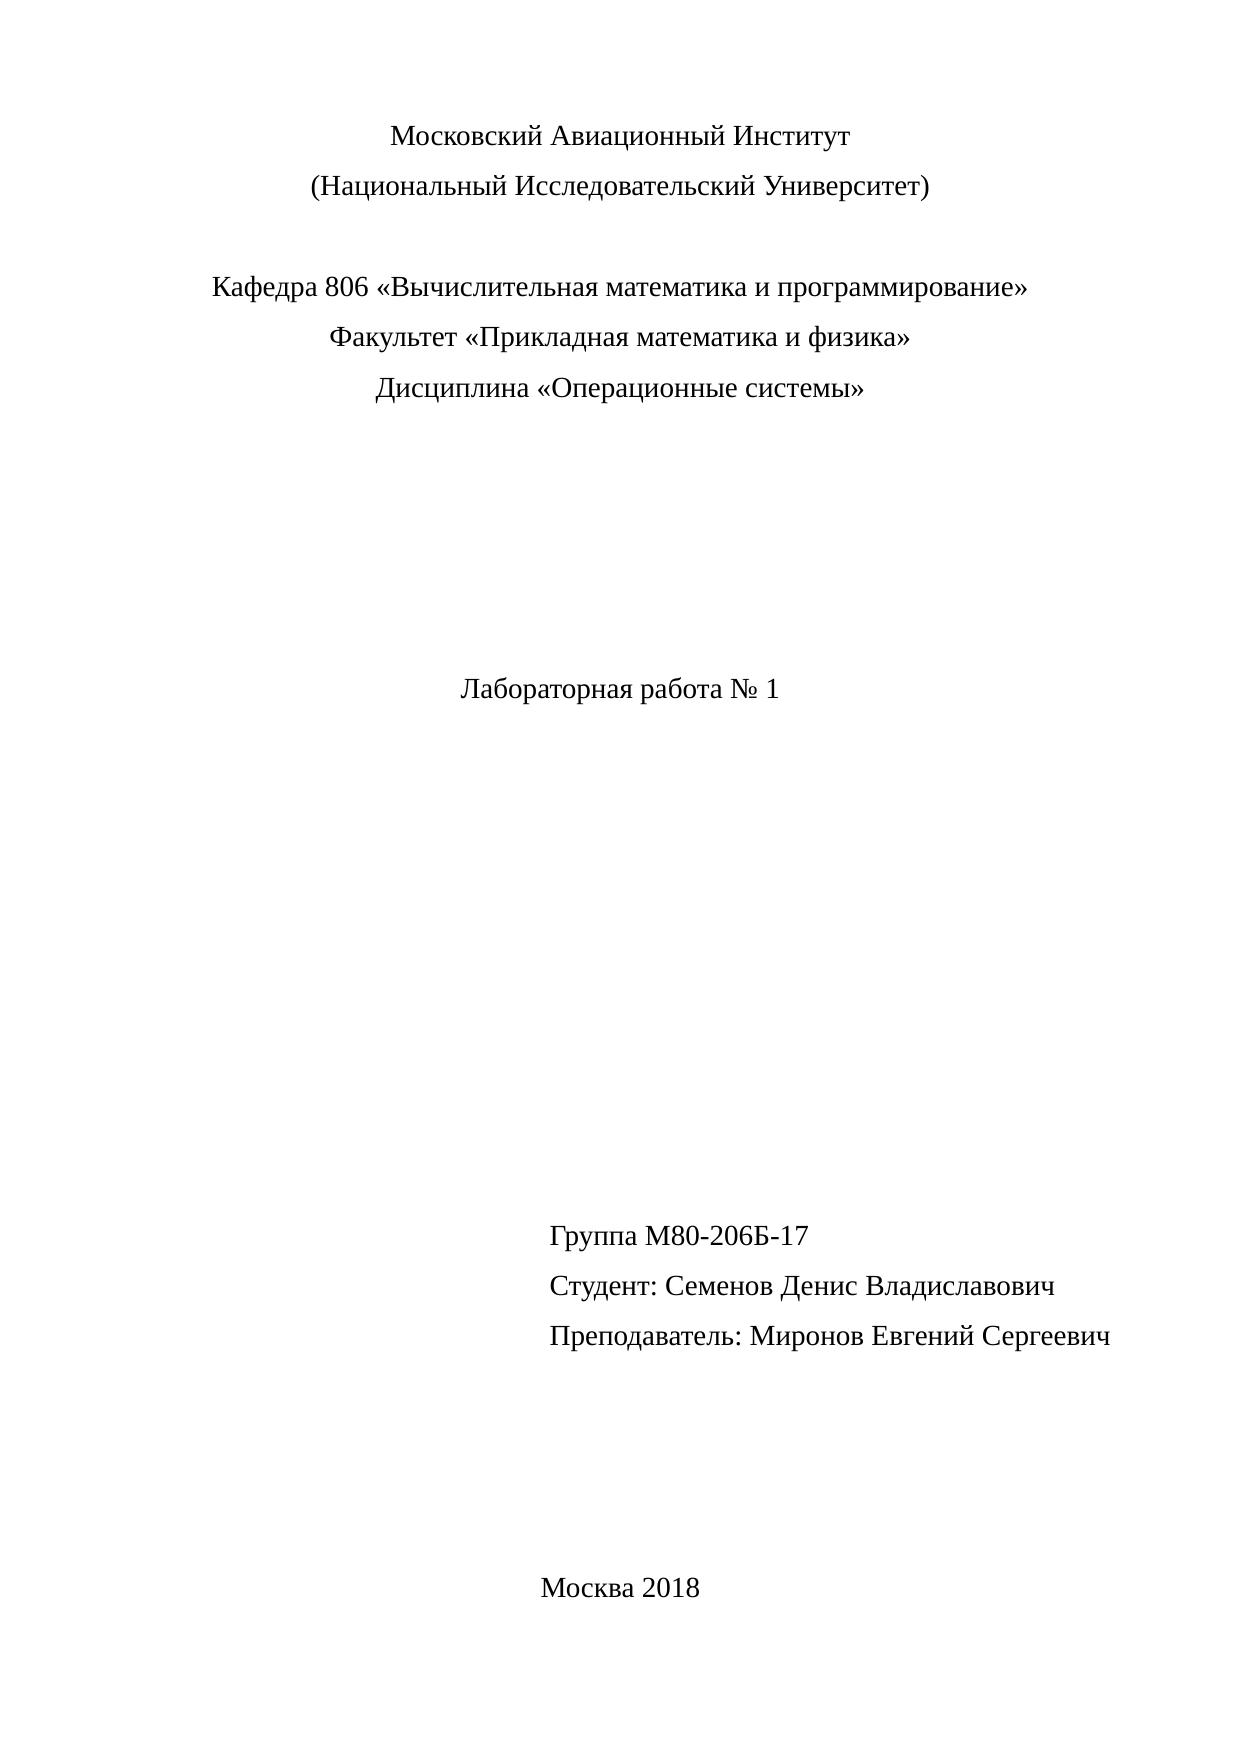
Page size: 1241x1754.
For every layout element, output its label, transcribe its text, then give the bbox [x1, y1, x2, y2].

text Дисциплина «Операционные системы» [118, 370, 1122, 403]
text Москва 2018 [118, 1570, 1122, 1603]
text (Национальный Исследовательский Университет) [118, 168, 1122, 202]
text Факультет «Прикладная математика и физика» [118, 319, 1122, 353]
text Кафедра 806 «Вычислительная математика и программирование» [118, 269, 1122, 303]
text Группа М80-206Б-17 [549, 1218, 1122, 1251]
text Московский Авиационный Институт [118, 118, 1122, 152]
text Преподаватель: Миронов Евгений Сергеевич [549, 1318, 1122, 1352]
text Лабораторная работа № 1 [118, 672, 1122, 705]
text Студент: Семенов Денис Владиславович [549, 1268, 1122, 1302]
